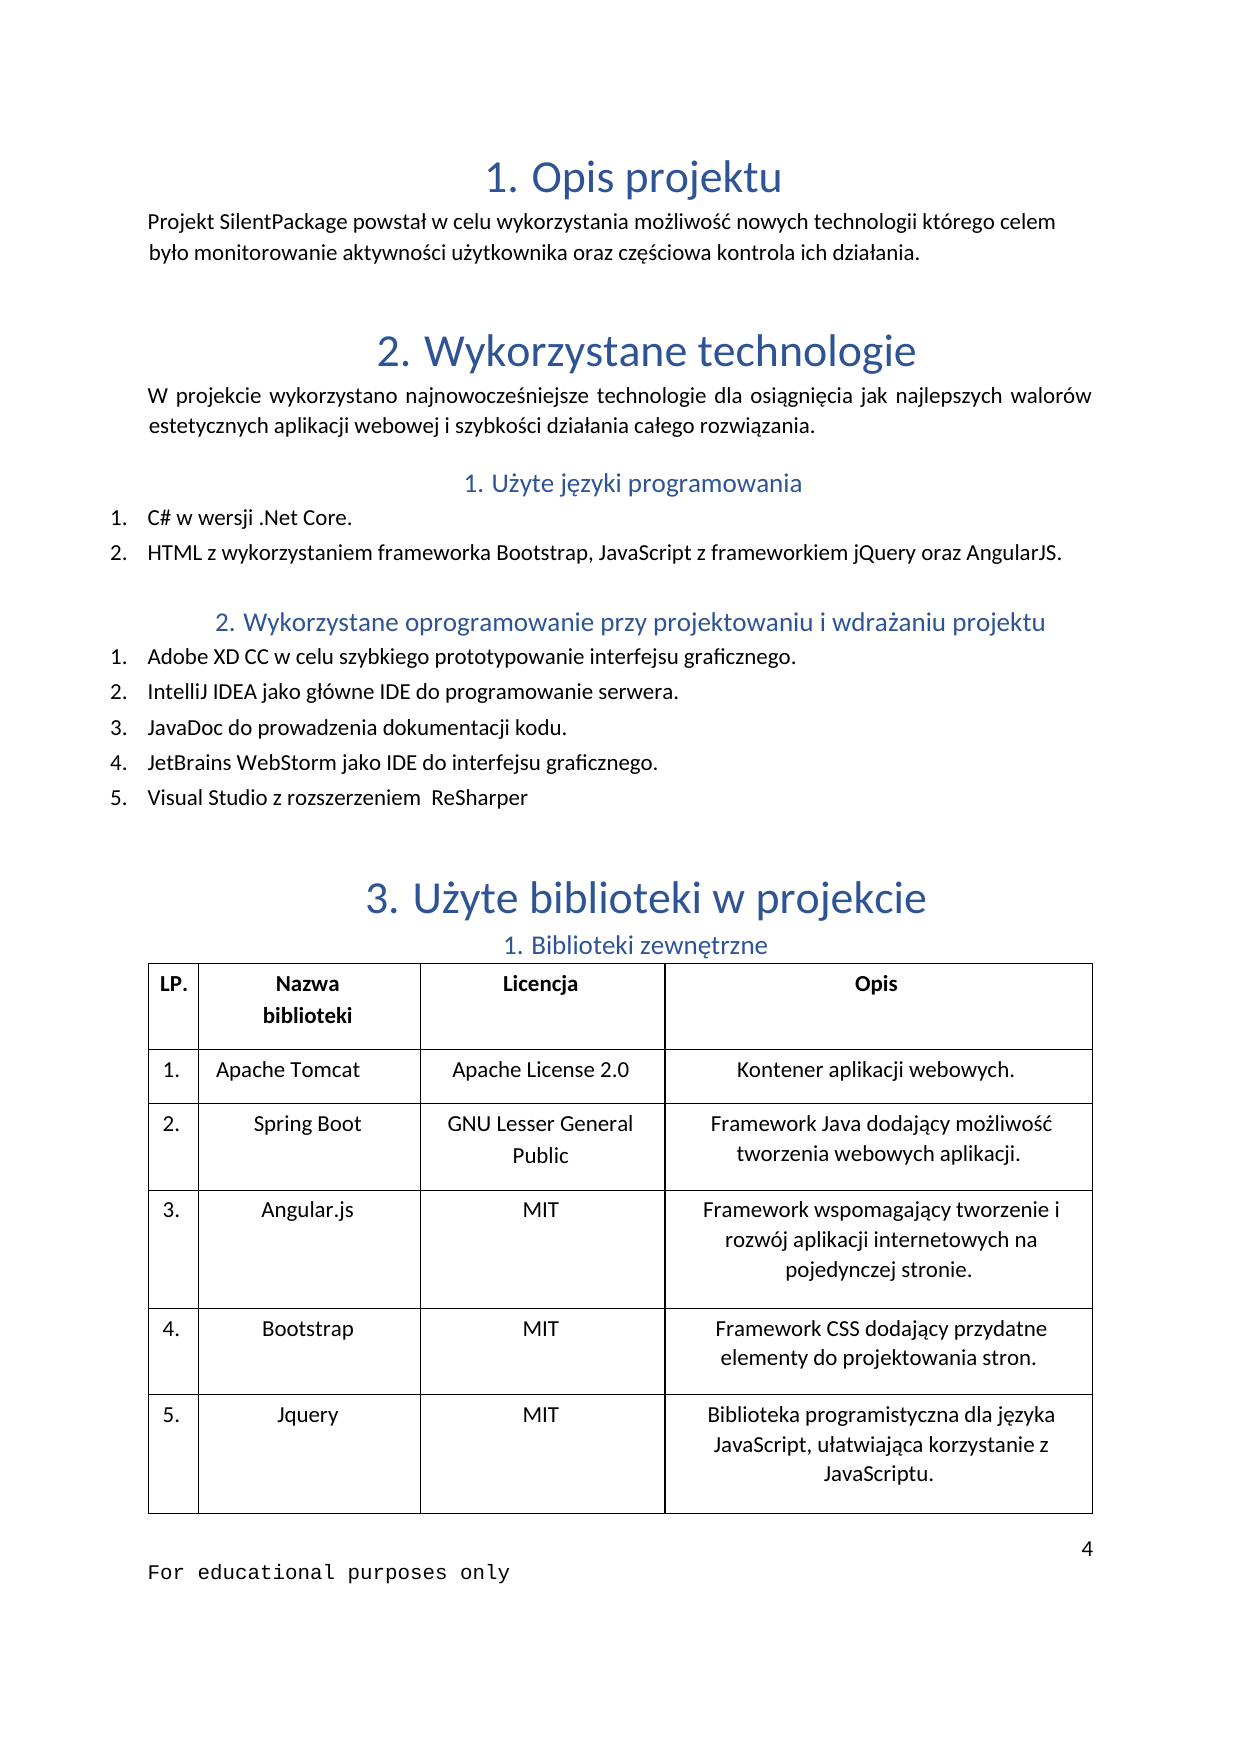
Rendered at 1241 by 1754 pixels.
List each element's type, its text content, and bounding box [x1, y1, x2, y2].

table_cell Framework wspomagający tworzenie i rozwój aplikacji internetowych na pojedynczej stronie. [666, 1191, 1092, 1308]
table_cell Apache License 2.0 [421, 1050, 664, 1103]
subtitle 1. Opis projektu [184, 148, 1093, 204]
table_cell 4. [149, 1309, 198, 1394]
table_cell 2. [149, 1104, 198, 1189]
table_cell Angular.js [199, 1191, 420, 1308]
list JetBrains WebStorm jako IDE do interfejsu graficznego. [110, 748, 1093, 776]
table_cell MIT [421, 1395, 664, 1513]
table_cell GNU Lesser General Public [421, 1104, 664, 1189]
list Adobe XD CC w celu szybkiego prototypowanie interfejsu graficznego. [110, 642, 1093, 670]
table_header Licencja [421, 964, 664, 1049]
list IntelliJ IDEA jako główne IDE do programowanie serwera. [110, 677, 1093, 705]
table_header LP. [149, 964, 198, 1049]
list Visual Studio z rozszerzeniem ReSharper [110, 783, 1093, 811]
table_cell Kontener aplikacji webowych. [666, 1050, 1092, 1103]
text 2. Wykorzystane oprogramowanie przy projektowaniu i wdrażaniu projektu [147, 605, 1053, 638]
text W projekcie wykorzystano najnowocześniejsze technologie dla osiągnięcia jak najlepszych walorów estetycznych aplikacji webowej i szybkości działania całego rozwiązania. [147, 381, 1093, 439]
table_cell 1. [149, 1050, 198, 1103]
table_cell Framework CSS dodający przydatne elementy do projektowania stron. [666, 1309, 1092, 1394]
table_cell Biblioteka programistyczna dla języka JavaScript, ułatwiająca korzystanie z JavaScriptu. [666, 1395, 1092, 1513]
subtitle 1. Użyte języki programowania [185, 466, 1093, 499]
list HTML z wykorzystaniem frameworka Bootstrap, JavaScript z frameworkiem jQuery oraz AngularJS. [110, 538, 1093, 567]
table_cell Framework Java dodający możliwość tworzenia webowych aplikacji. [666, 1104, 1092, 1189]
text Projekt SilentPackage powstał w celu wykorzystania możliwość nowych technologii którego celem było monitorowanie aktywności użytkownika oraz częściowa kontrola ich działania. [147, 207, 1093, 266]
table_cell Spring Boot [199, 1104, 420, 1189]
table_cell 5. [149, 1395, 198, 1513]
table_cell MIT [421, 1191, 664, 1308]
text 1. Biblioteki zewnętrzne [184, 928, 1093, 961]
table_header Opis [666, 964, 1092, 1049]
table_cell 3. [149, 1191, 198, 1308]
list C# w wersji .Net Core. [110, 503, 1093, 531]
list JavaDoc do prowadzenia dokumentacji kodu. [110, 713, 1093, 741]
table_cell Bootstrap [199, 1309, 420, 1394]
table_header Nazwa biblioteki [199, 964, 420, 1049]
table_cell MIT [421, 1309, 664, 1394]
text 3. Użyte biblioteki w projekcie [365, 869, 1093, 925]
table_cell Jquery [199, 1395, 420, 1513]
table_cell Apache Tomcat [199, 1050, 420, 1103]
subtitle 2. Wykorzystane technologie [376, 322, 1093, 377]
